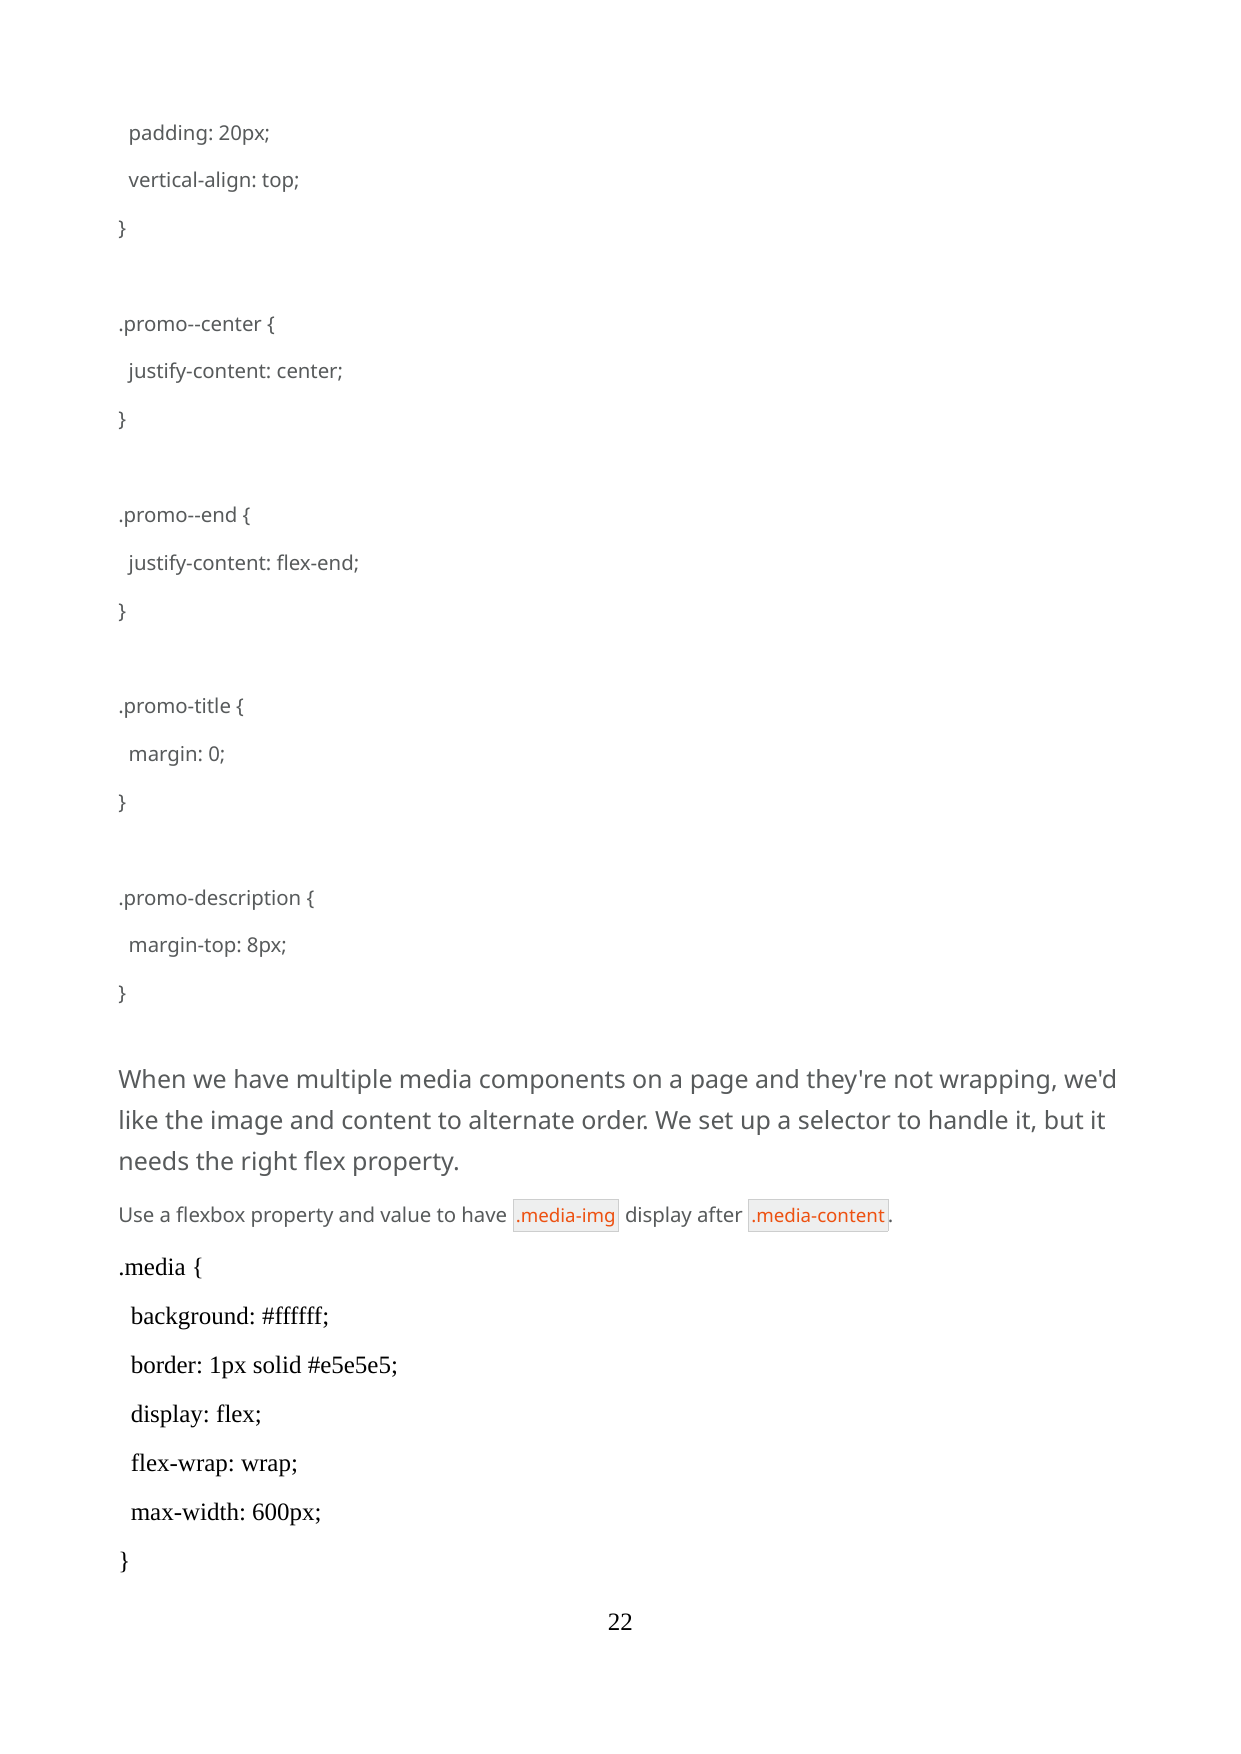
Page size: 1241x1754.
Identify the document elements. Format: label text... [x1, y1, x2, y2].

text .media-img [514, 1200, 618, 1231]
text } [118, 787, 1122, 815]
text background: #ffffff; [118, 1301, 1122, 1330]
text vertical-align: top; [118, 166, 1122, 194]
text } [118, 1546, 1122, 1575]
text max-width: 600px; [118, 1497, 1122, 1526]
text flex-wrap: wrap; [118, 1448, 1122, 1477]
text justify-content: center; [118, 357, 1122, 385]
text justify-content: flex-end; [118, 548, 1122, 576]
text padding: 20px; [118, 118, 1122, 146]
text .media { [118, 1252, 1122, 1281]
text } [118, 214, 1122, 241]
text Use a flexbox property and value to have [118, 1199, 513, 1231]
text } [118, 979, 1122, 1006]
text .promo-description { [118, 883, 1122, 911]
text margin: 0; [118, 740, 1122, 767]
text margin-top: 8px; [118, 931, 1122, 959]
text . [889, 1199, 1122, 1231]
text display: flex; [118, 1399, 1122, 1428]
text .promo--end { [118, 501, 1122, 528]
text } [118, 405, 1122, 433]
text } [118, 596, 1122, 624]
text display after [619, 1199, 748, 1231]
text border: 1px solid #e5e5e5; [118, 1350, 1122, 1379]
text .promo--center { [118, 309, 1122, 337]
text .media-content [749, 1200, 888, 1231]
text .promo-title { [118, 692, 1122, 719]
text When we have multiple media components on a page and they're not wrapping, we'd like the image and content to alternate order. We set up a selector to handle it, but it needs the right flex property. [118, 1027, 1122, 1178]
